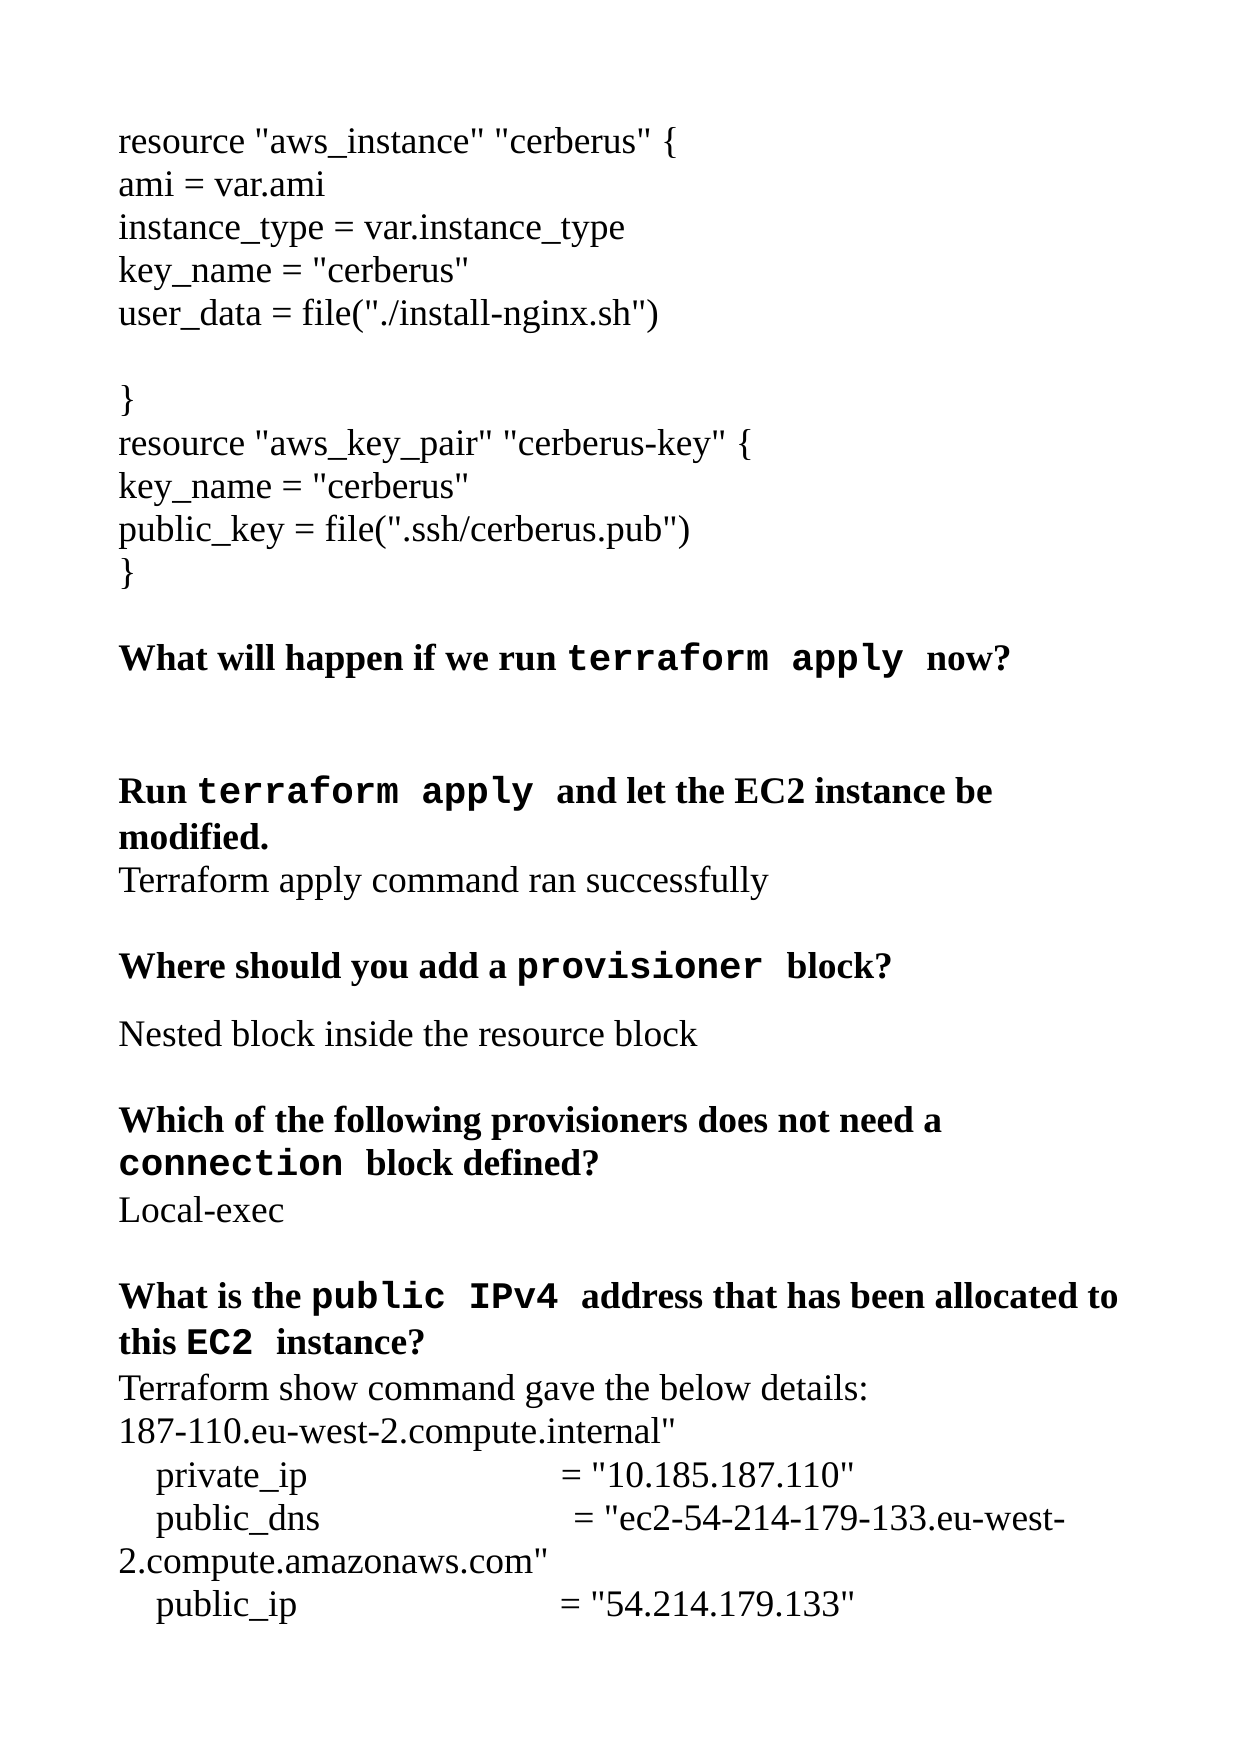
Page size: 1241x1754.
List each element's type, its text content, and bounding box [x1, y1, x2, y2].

text user_data = file("./install-nginx.sh") [118, 291, 1122, 334]
text What is the public IPv4 address that has been allocated to this EC2 instance? [118, 1273, 1122, 1366]
text Run terraform apply and let the EC2 instance be modified. [118, 768, 1122, 857]
text resource "aws_key_pair" "cerberus-key" { [118, 420, 1122, 463]
text Where should you add a provisioner block? [118, 944, 1122, 990]
text ami = var.ami [118, 161, 1122, 204]
text instance_type = var.instance_type [118, 204, 1122, 247]
text key_name = "cerberus" [118, 247, 1122, 291]
text 187-110.eu-west-2.compute.internal" [118, 1409, 1122, 1452]
text Terraform show command gave the below details: [118, 1366, 1122, 1409]
text public_ip = "54.214.179.133" [118, 1581, 1122, 1624]
text Which of the following provisioners does not need a connection block defined? [118, 1098, 1122, 1187]
text public_dns = "ec2-54-214-179-133.eu-west-2.compute.amazonaws.com" [118, 1495, 1122, 1581]
text } [118, 377, 1122, 420]
text Terraform apply command ran successfully [118, 857, 1122, 901]
text public_key = file(".ssh/cerberus.pub") [118, 506, 1122, 549]
text Nested block inside the resource block [118, 1011, 1122, 1054]
text } [118, 549, 1122, 592]
text key_name = "cerberus" [118, 463, 1122, 506]
text What will happen if we run terraform apply now? [118, 636, 1122, 682]
text Local-exec [118, 1187, 1122, 1230]
text resource "aws_instance" "cerberus" { [118, 118, 1122, 161]
text private_ip = "10.185.187.110" [118, 1452, 1122, 1495]
